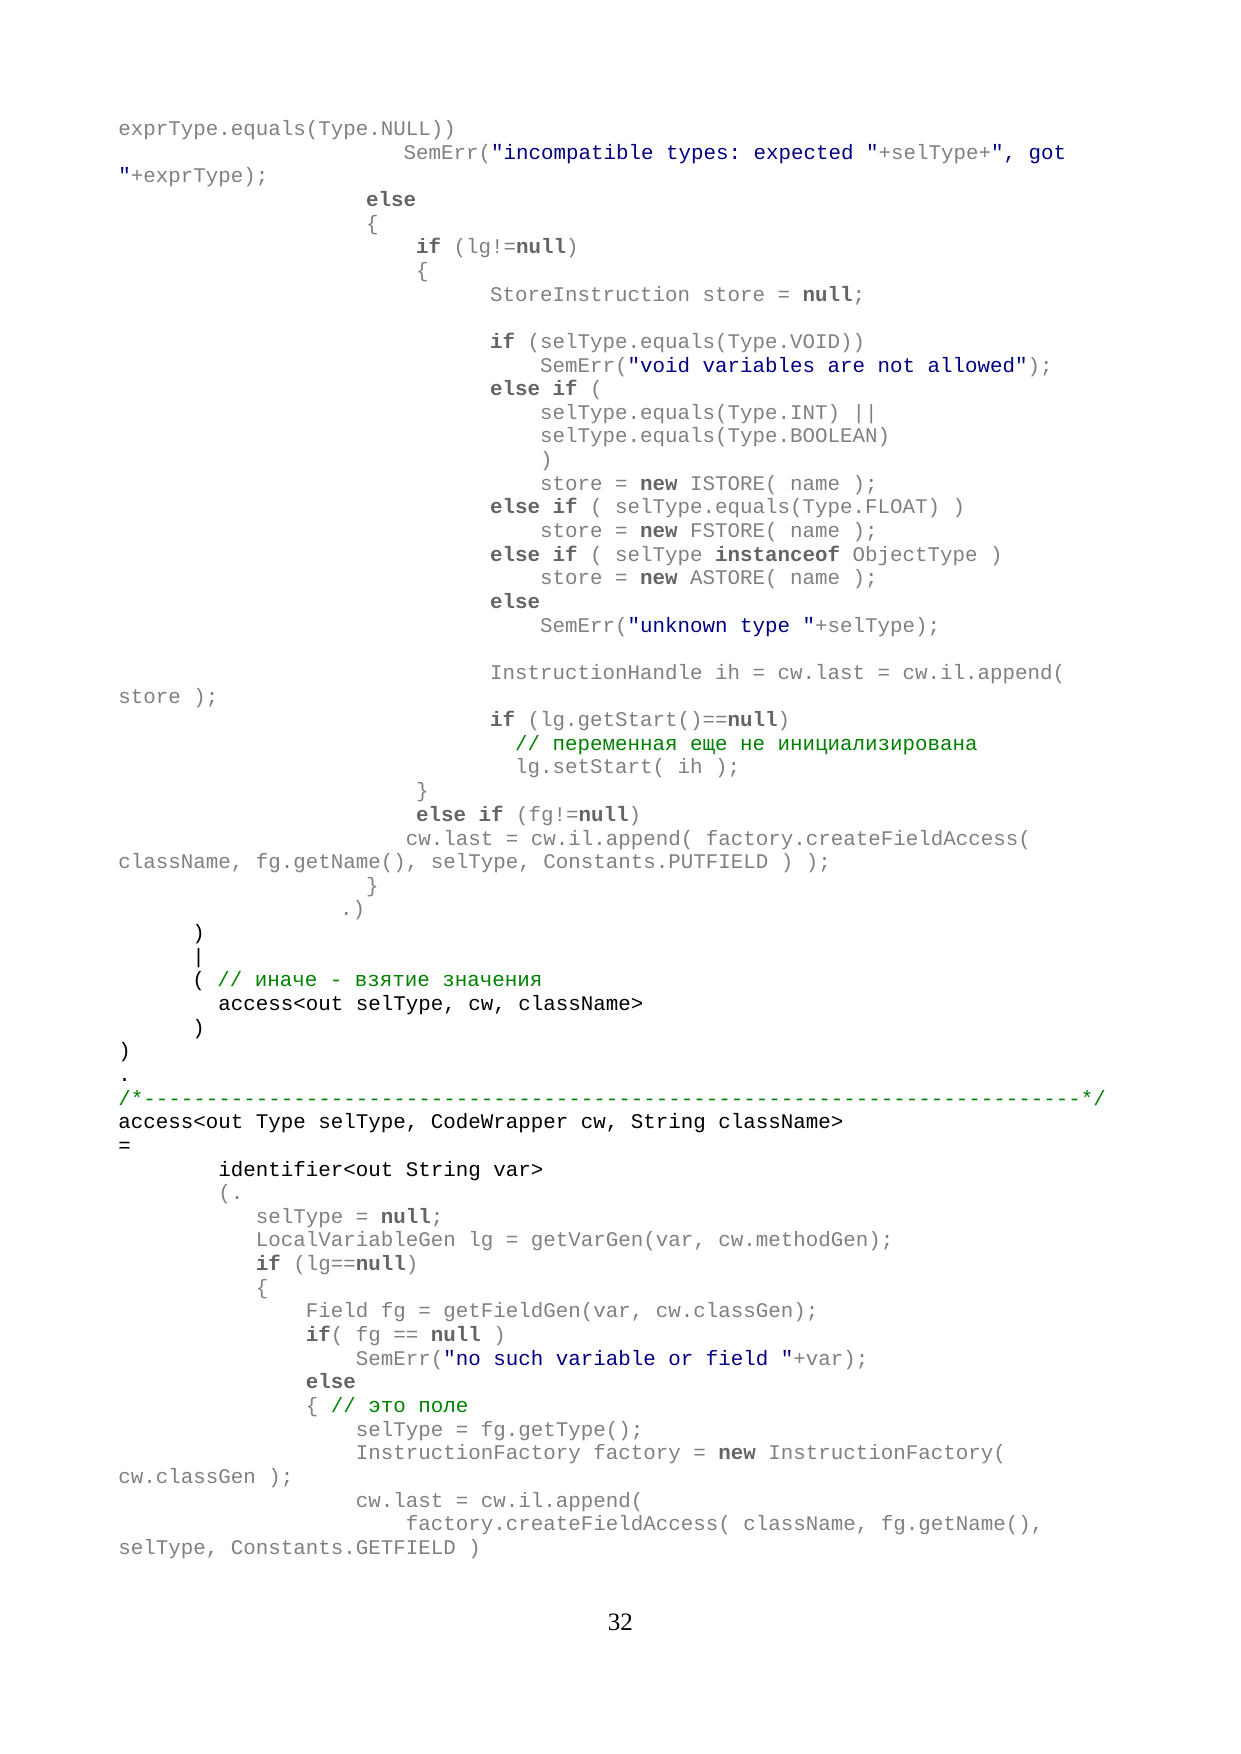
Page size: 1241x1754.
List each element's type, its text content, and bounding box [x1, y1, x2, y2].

text else [118, 189, 1122, 213]
text if (lg.getStart()==null) [118, 709, 1122, 733]
text access<out selType, cw, className> [118, 993, 1122, 1017]
text ) [118, 1040, 1122, 1064]
text // переменная еще не инициализирована [118, 733, 1122, 757]
text (. [118, 1182, 1122, 1206]
text factory.createFieldAccess( className, fg.getName(), selType, Constants.GETFIELD ) [118, 1513, 1122, 1561]
text if (lg==null) [118, 1253, 1122, 1277]
text { [118, 1277, 1122, 1300]
text = [118, 1135, 1122, 1158]
text selType = null; [118, 1206, 1122, 1229]
text SemErr("unknown type "+selType); [118, 615, 1122, 638]
text } [118, 875, 1122, 898]
text if (selType.equals(Type.VOID)) [118, 331, 1122, 354]
text store = new ISTORE( name ); [118, 473, 1122, 496]
text InstructionFactory factory = new InstructionFactory( cw.classGen ); [118, 1442, 1122, 1489]
text store = new ASTORE( name ); [118, 567, 1122, 591]
text else if ( [118, 378, 1122, 402]
text { [118, 213, 1122, 236]
text cw.last = cw.il.append( [118, 1489, 1122, 1513]
text cw.last = cw.il.append( factory.createFieldAccess( className, fg.getName(), selType, Constants.PUTFIELD ) ); [118, 827, 1122, 875]
text else if (fg!=null) [118, 804, 1122, 827]
text ) [118, 449, 1122, 473]
text /*---------------------------------------------------------------------------*/ [118, 1088, 1122, 1111]
text selType.equals(Type.BOOLEAN) [118, 426, 1122, 449]
text LocalVariableGen lg = getVarGen(var, cw.methodGen); [118, 1229, 1122, 1253]
text lg.setStart( ih ); [118, 757, 1122, 780]
text } [118, 780, 1122, 804]
text store = new FSTORE( name ); [118, 520, 1122, 544]
text InstructionHandle ih = cw.last = cw.il.append( store ); [118, 662, 1122, 709]
text { // это поле [118, 1395, 1122, 1419]
text exprType.equals(Type.NULL)) [118, 118, 1122, 142]
text | [118, 946, 1122, 969]
text SemErr("void variables are not allowed"); [118, 354, 1122, 378]
text StoreInstruction store = null; [118, 284, 1122, 307]
text Field fg = getFieldGen(var, cw.classGen); [118, 1300, 1122, 1324]
text else [118, 1371, 1122, 1395]
text ) [118, 922, 1122, 946]
text SemErr("no such variable or field "+var); [118, 1348, 1122, 1371]
text access<out Type selType, CodeWrapper cw, String className> [118, 1111, 1122, 1135]
text identifier<out String var> [118, 1158, 1122, 1182]
text if( fg == null ) [118, 1324, 1122, 1348]
text selType.equals(Type.INT) || [118, 402, 1122, 426]
text selType = fg.getType(); [118, 1419, 1122, 1442]
text { [118, 260, 1122, 284]
text else [118, 591, 1122, 615]
text SemErr("incompatible types: expected "+selType+", got "+exprType); [118, 142, 1122, 189]
text else if ( selType.equals(Type.FLOAT) ) [118, 496, 1122, 520]
text else if ( selType instanceof ObjectType ) [118, 544, 1122, 567]
text . [118, 1064, 1122, 1088]
text if (lg!=null) [118, 236, 1122, 260]
text .) [118, 898, 1122, 922]
text ( // иначе - взятие значения [118, 969, 1122, 993]
text ) [118, 1017, 1122, 1040]
